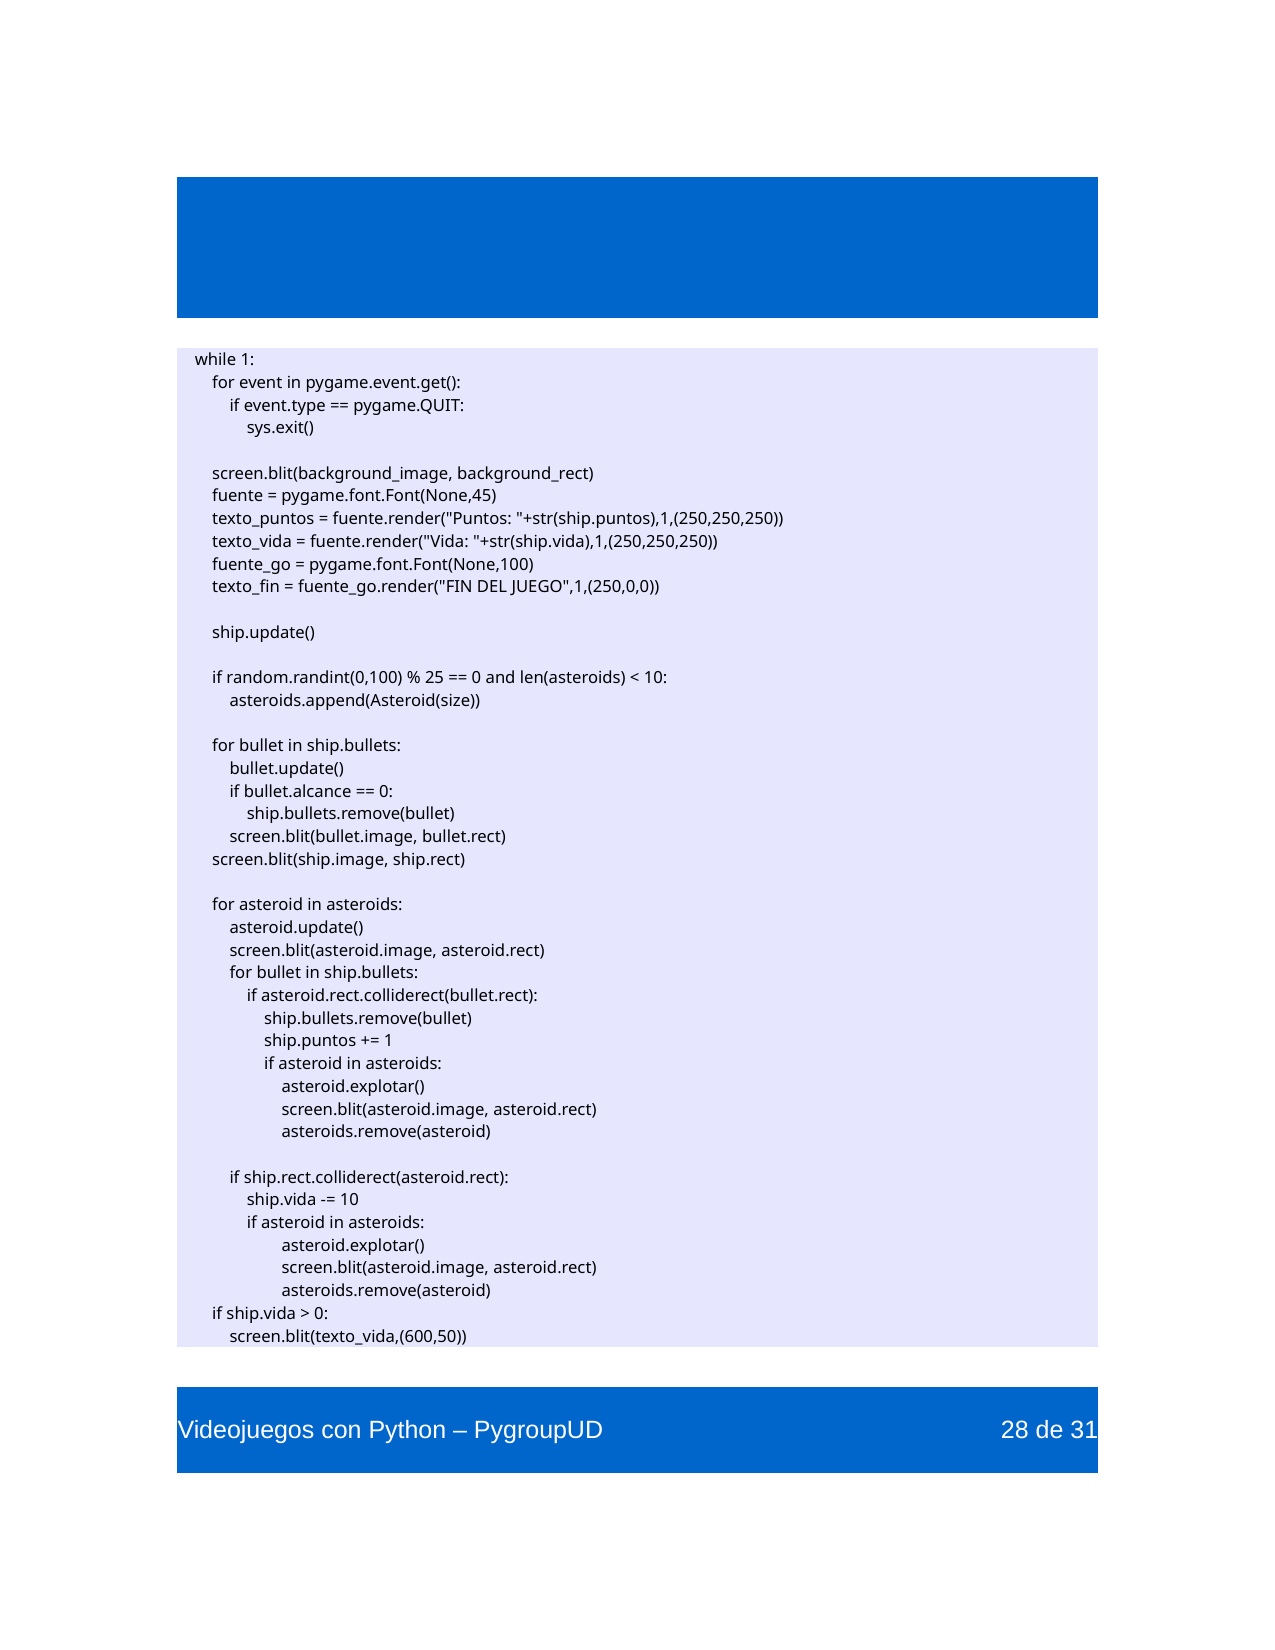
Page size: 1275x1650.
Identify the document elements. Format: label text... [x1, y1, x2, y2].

text texto_puntos = fuente.render("Puntos: "+str(ship.puntos),1,(250,250,250)) [177, 507, 1098, 529]
text for asteroid in asteroids: [177, 893, 1098, 915]
text screen.blit(ship.image, ship.rect) [177, 847, 1098, 870]
text asteroid.update() [177, 915, 1098, 938]
text ship.bullets.remove(bullet) [177, 802, 1098, 824]
text ship.puntos += 1 [177, 1029, 1098, 1052]
text ship.update() [177, 620, 1098, 643]
text texto_fin = fuente_go.render("FIN DEL JUEGO",1,(250,0,0)) [177, 575, 1098, 597]
text screen.blit(bullet.image, bullet.rect) [177, 824, 1098, 847]
text asteroids.append(Asteroid(size)) [177, 688, 1098, 711]
text screen.blit(asteroid.image, asteroid.rect) [177, 1097, 1098, 1120]
text fuente_go = pygame.font.Font(None,100) [177, 552, 1098, 575]
text screen.blit(asteroid.image, asteroid.rect) [177, 1256, 1098, 1279]
text if event.type == pygame.QUIT: [177, 393, 1098, 416]
text if ship.vida > 0: [177, 1301, 1098, 1324]
text for bullet in ship.bullets: [177, 734, 1098, 756]
text asteroid.explotar() [177, 1233, 1098, 1256]
text for bullet in ship.bullets: [177, 961, 1098, 983]
text screen.blit(texto_vida,(600,50)) [177, 1324, 1098, 1347]
text if ship.rect.colliderect(asteroid.rect): [177, 1165, 1098, 1188]
text bullet.update() [177, 756, 1098, 779]
text ship.vida -= 10 [177, 1188, 1098, 1211]
text texto_vida = fuente.render("Vida: "+str(ship.vida),1,(250,250,250)) [177, 529, 1098, 552]
text for event in pygame.event.get(): [177, 370, 1098, 393]
text sys.exit() [177, 416, 1098, 438]
text if asteroid in asteroids: [177, 1052, 1098, 1074]
text if asteroid.rect.colliderect(bullet.rect): [177, 983, 1098, 1006]
text if bullet.alcance == 0: [177, 779, 1098, 802]
text if random.randint(0,100) % 25 == 0 and len(asteroids) < 10: [177, 666, 1098, 688]
text screen.blit(background_image, background_rect) [177, 461, 1098, 484]
text fuente = pygame.font.Font(None,45) [177, 484, 1098, 507]
text ship.bullets.remove(bullet) [177, 1006, 1098, 1029]
text if asteroid in asteroids: [177, 1211, 1098, 1233]
text asteroid.explotar() [177, 1074, 1098, 1097]
text screen.blit(asteroid.image, asteroid.rect) [177, 938, 1098, 961]
text asteroids.remove(asteroid) [177, 1120, 1098, 1142]
text asteroids.remove(asteroid) [177, 1279, 1098, 1301]
text while 1: [177, 348, 1098, 370]
